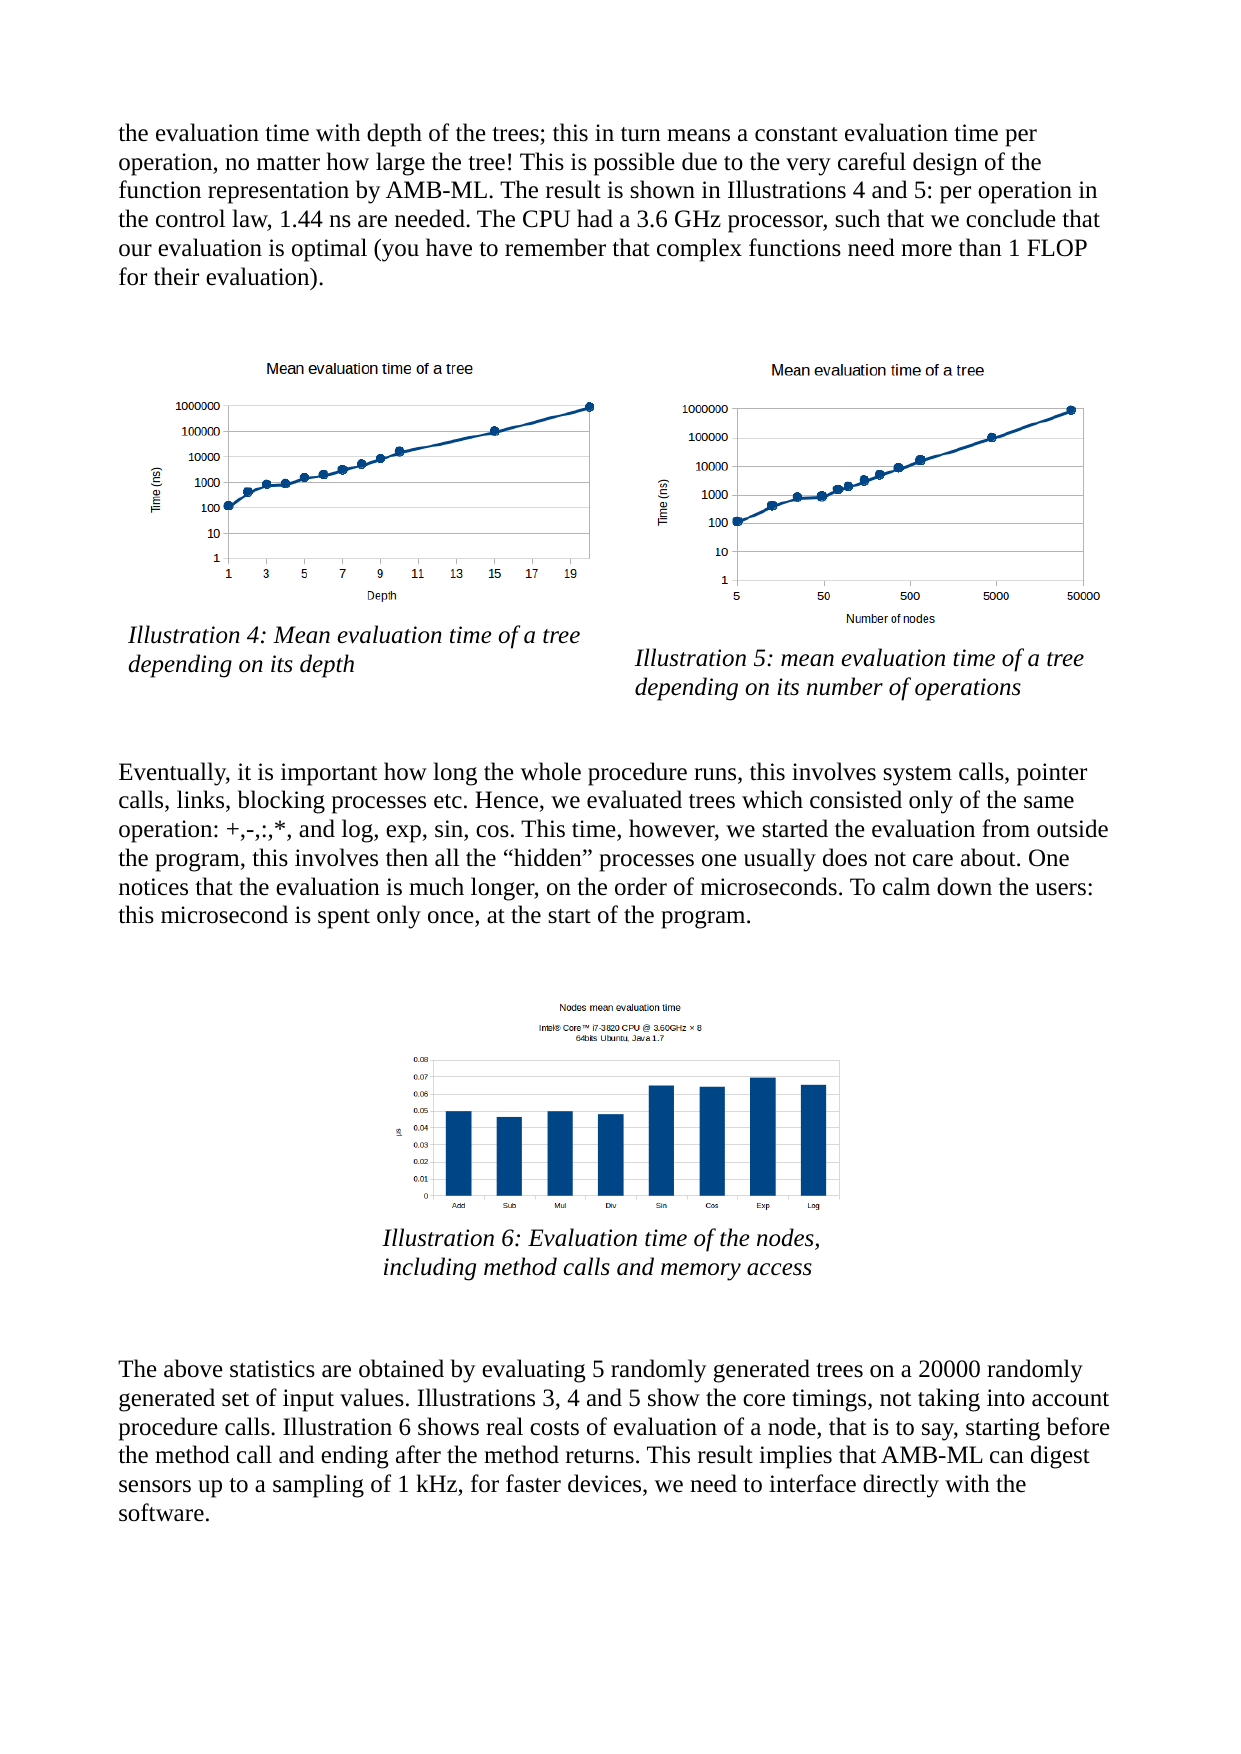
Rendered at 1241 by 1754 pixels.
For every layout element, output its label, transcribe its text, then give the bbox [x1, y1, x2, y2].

text Illustration 4: Mean evaluation time of a tree depending on its depth [128, 357, 610, 677]
picture [636, 344, 1118, 644]
text The above statistics are obtained by evaluating 5 randomly generated trees on a 20000 randomly generated set of input values. Illustrations 3, 4 and 5 show the core timings, not taking into account procedure calls. Illustration 6 shows real costs of evaluation of a node, that is to say, starting before the method call and ending after the method returns. This result implies that AMB-ML can digest sensors up to a sampling of 1 kHz, for faster devices, we need to interface directly with the software. [118, 1354, 1122, 1527]
text Illustration 5: mean evaluation time of a tree depending on its number of operations [634, 357, 1119, 701]
text the evaluation time with depth of the trees; this in turn means a constant evaluation time per operation, no matter how large the tree! This is possible due to the very careful design of the function representation by AMB-ML. The result is shown in Illustrations 4 and 5: per operation in the control law, 1.44 ns are needed. The CPU had a 3.6 GHz processor, such that we conclude that our evaluation is optimal (you have to remember that complex functions need more than 1 FLOP for their evaluation). [118, 118, 1122, 291]
picture [382, 991, 858, 1224]
picture [130, 344, 608, 620]
text Eventually, it is important how long the whole procedure runs, this involves system calls, pointer calls, links, blocking processes etc. Hence, we evaluated trees which consisted only of the same operation: +,-,:,*, and log, exp, sin, cos. This time, however, we started the evaluation from outside the program, this involves then all the “hidden” processes one usually does not care about. One notices that the evaluation is much longer, on the order of microseconds. To calm down the users: this microsecond is spent only once, at the start of the program. [118, 757, 1122, 929]
text Illustration 6: Evaluation time of the nodes, including method calls and memory access [382, 1224, 858, 1281]
